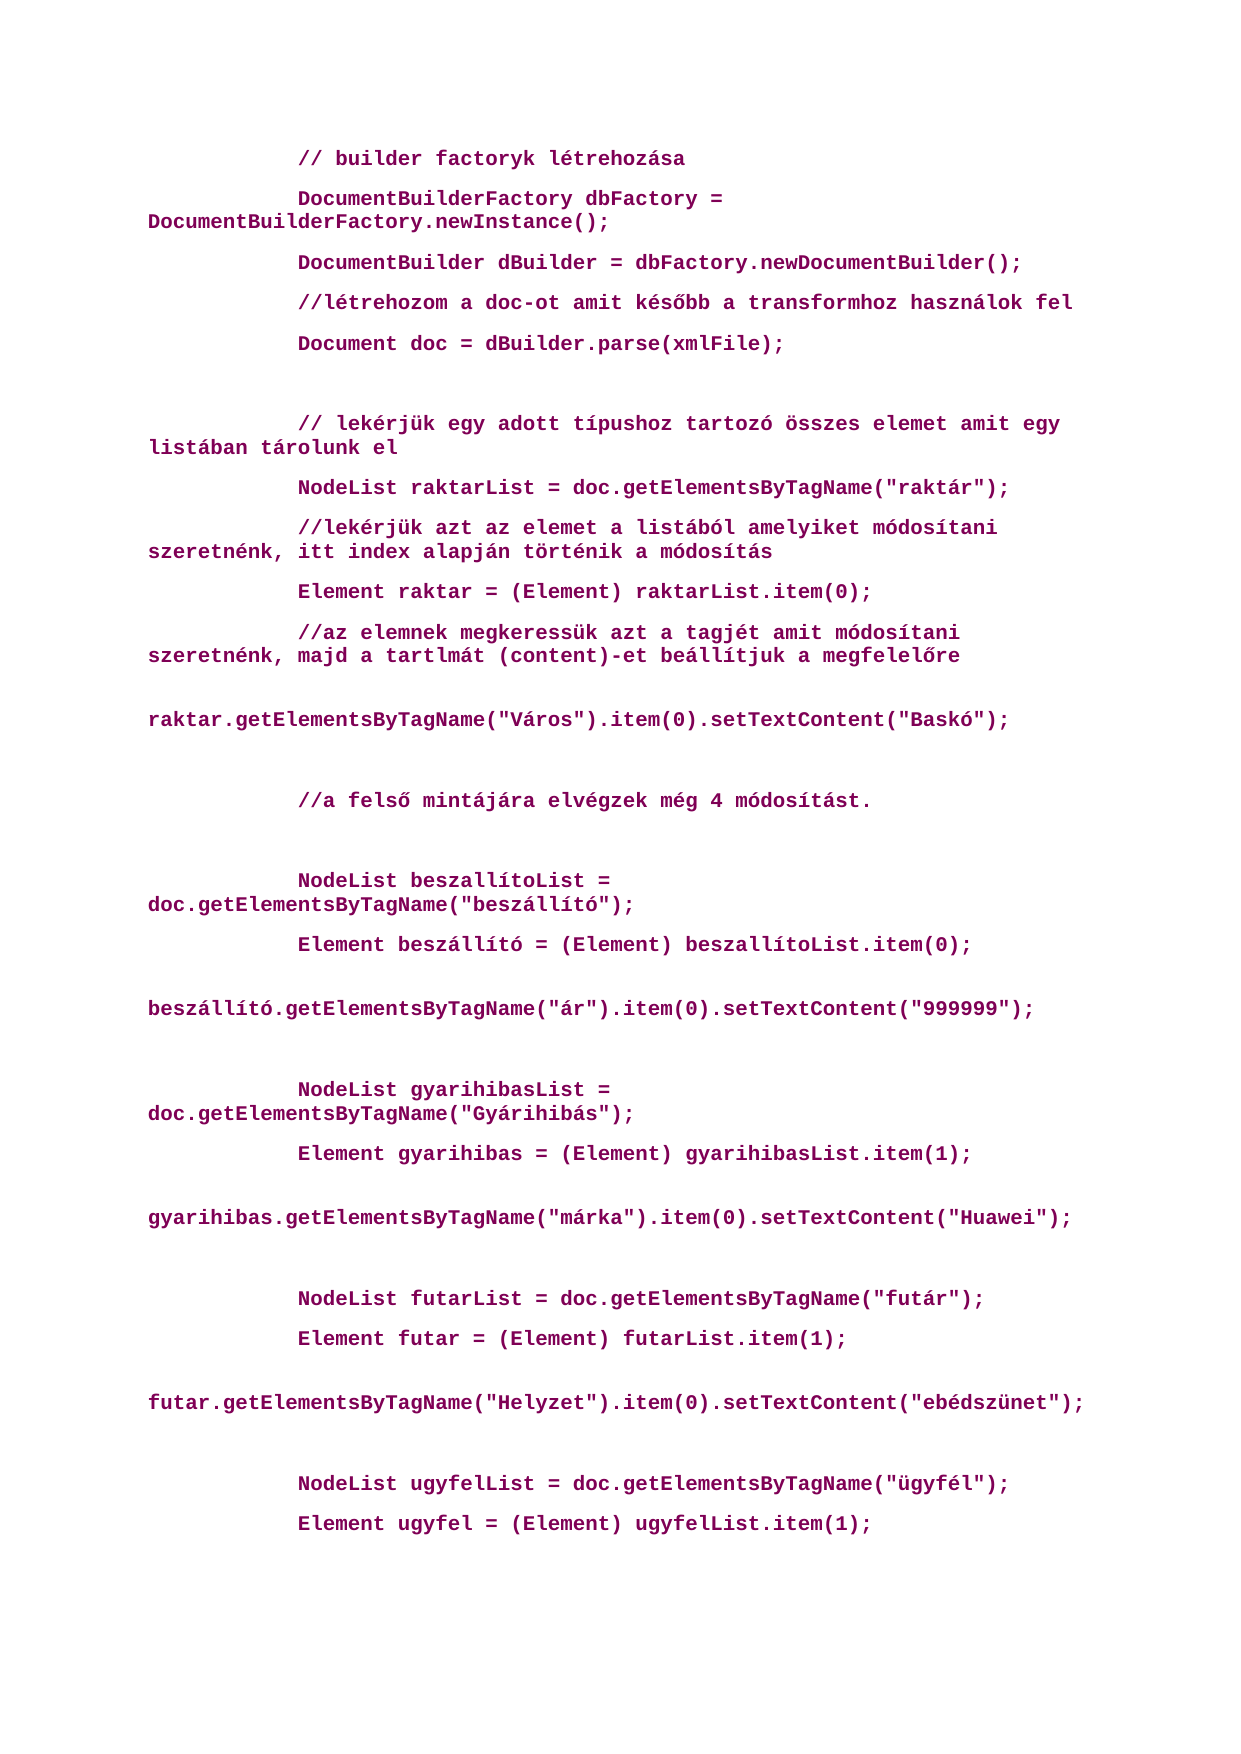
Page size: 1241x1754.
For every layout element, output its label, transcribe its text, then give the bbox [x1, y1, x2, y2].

text // builder factoryk létrehozása [148, 148, 1093, 171]
text Element gyarihibas = (Element) gyarihibasList.item(1); [148, 1143, 1093, 1167]
text Element beszállító = (Element) beszallítoList.item(0); [148, 934, 1093, 958]
text gyarihibas.getElementsByTagName("márka").item(0).setTextContent("Huawei"); [148, 1183, 1093, 1231]
text //a felső mintájára elvégzek még 4 módosítást. [148, 790, 1093, 813]
text //az elemnek megkeressük azt a tagjét amit módosítani szeretnénk, majd a tartlmát (content)-et beállítjuk a megfelelőre [148, 622, 1093, 669]
text raktar.getElementsByTagName("Város").item(0).setTextContent("Baskó"); [148, 686, 1093, 733]
text futar.getElementsByTagName("Helyzet").item(0).setTextContent("ebédszünet"); [148, 1368, 1093, 1416]
text Element futar = (Element) futarList.item(1); [148, 1328, 1093, 1352]
text DocumentBuilderFactory dbFactory = DocumentBuilderFactory.newInstance(); [148, 188, 1093, 235]
text Element raktar = (Element) raktarList.item(0); [148, 581, 1093, 605]
text Element ugyfel = (Element) ugyfelList.item(1); [148, 1513, 1093, 1536]
text //létrehozom a doc-ot amit később a transformhoz használok fel [148, 292, 1093, 316]
text NodeList ugyfelList = doc.getElementsByTagName("ügyfél"); [148, 1472, 1093, 1496]
text beszállító.getElementsByTagName("ár").item(0).setTextContent("999999"); [148, 975, 1093, 1022]
text Document doc = dBuilder.parse(xmlFile); [148, 332, 1093, 356]
text //lekérjük azt az elemet a listából amelyiket módosítani szeretnénk, itt index alapján történik a módosítás [148, 517, 1093, 565]
text NodeList raktarList = doc.getElementsByTagName("raktár"); [148, 477, 1093, 501]
text NodeList beszallítoList = doc.getElementsByTagName("beszállító"); [148, 871, 1093, 918]
text NodeList futarList = doc.getElementsByTagName("futár"); [148, 1288, 1093, 1311]
text DocumentBuilder dBuilder = dbFactory.newDocumentBuilder(); [148, 252, 1093, 276]
text // lekérjük egy adott típushoz tartozó összes elemet amit egy listában tárolunk el [148, 413, 1093, 460]
text NodeList gyarihibasList = doc.getElementsByTagName("Gyárihibás"); [148, 1079, 1093, 1126]
